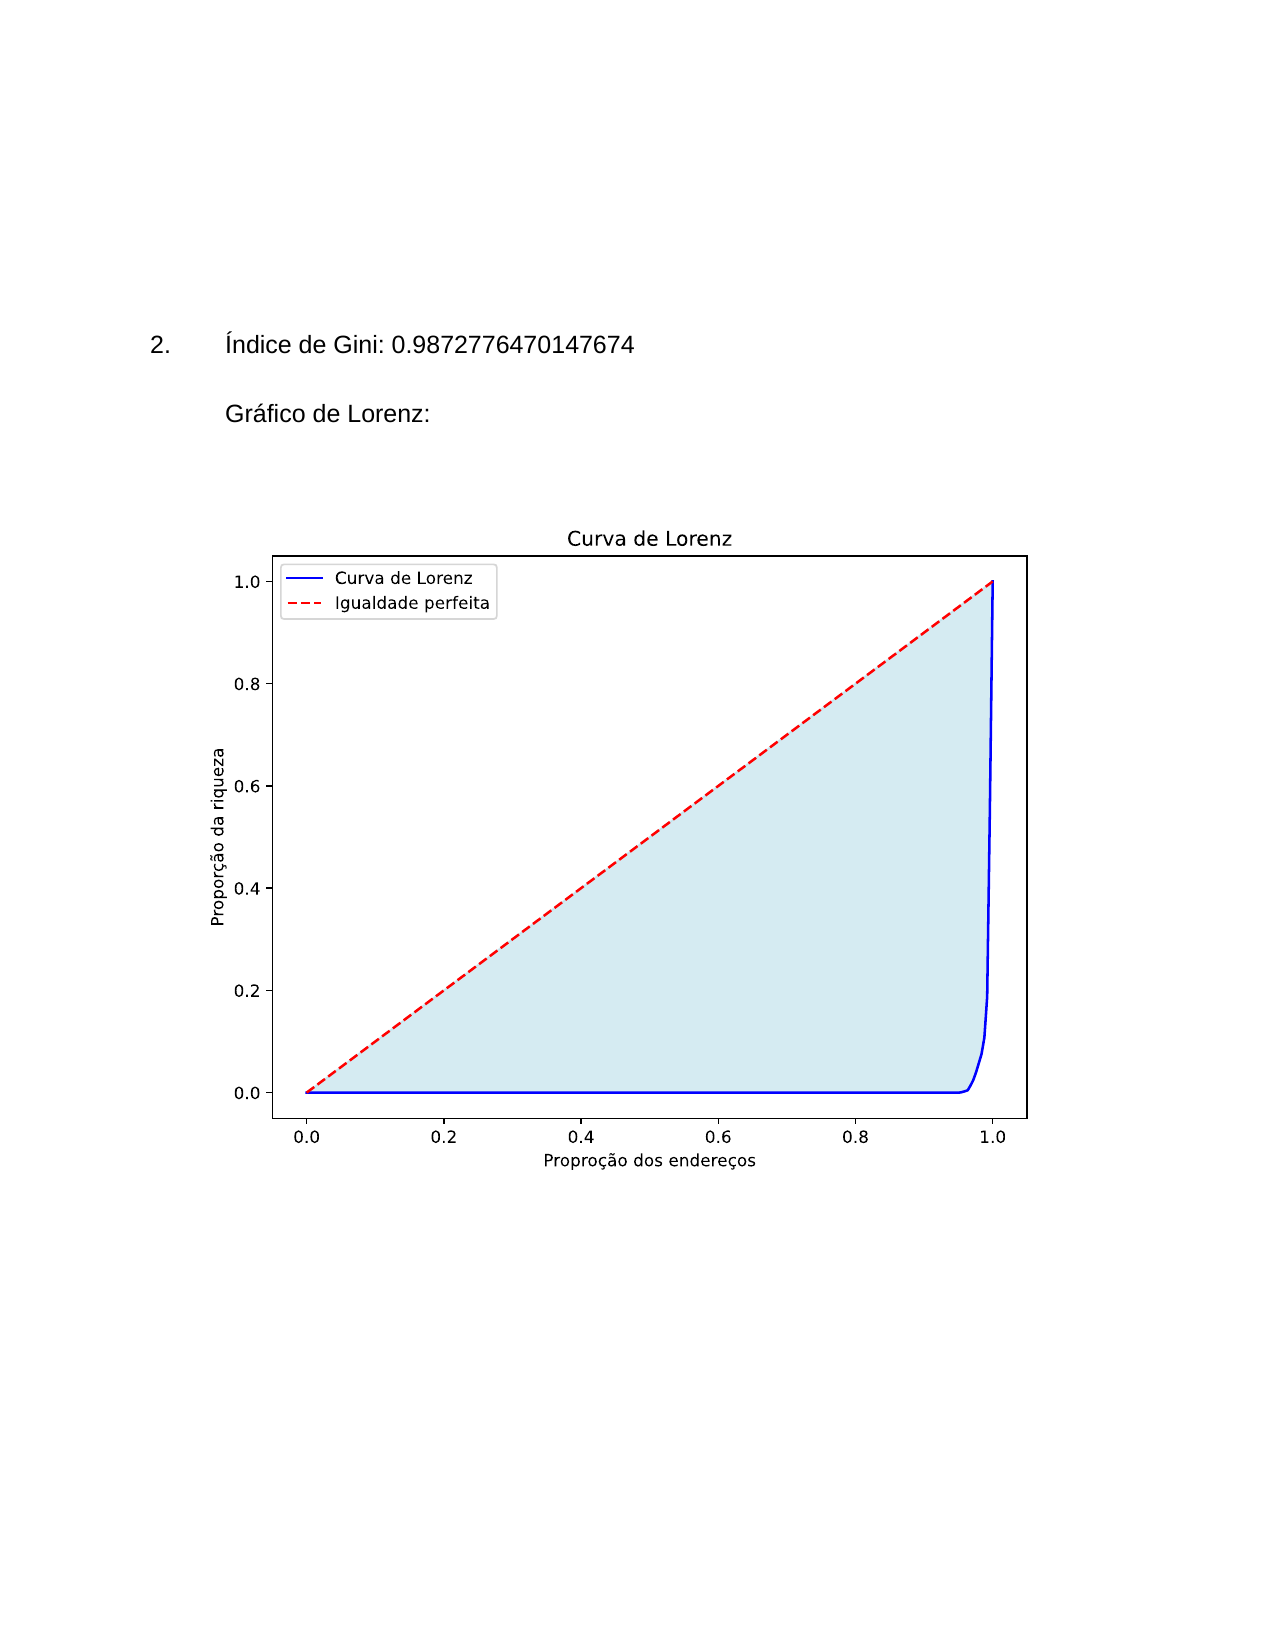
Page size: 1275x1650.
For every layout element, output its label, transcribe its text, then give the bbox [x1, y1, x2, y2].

text 2. Índice de Gini: 0.9872776470147674 [150, 330, 1125, 358]
text Gráfico de Lorenz: [150, 399, 1125, 427]
